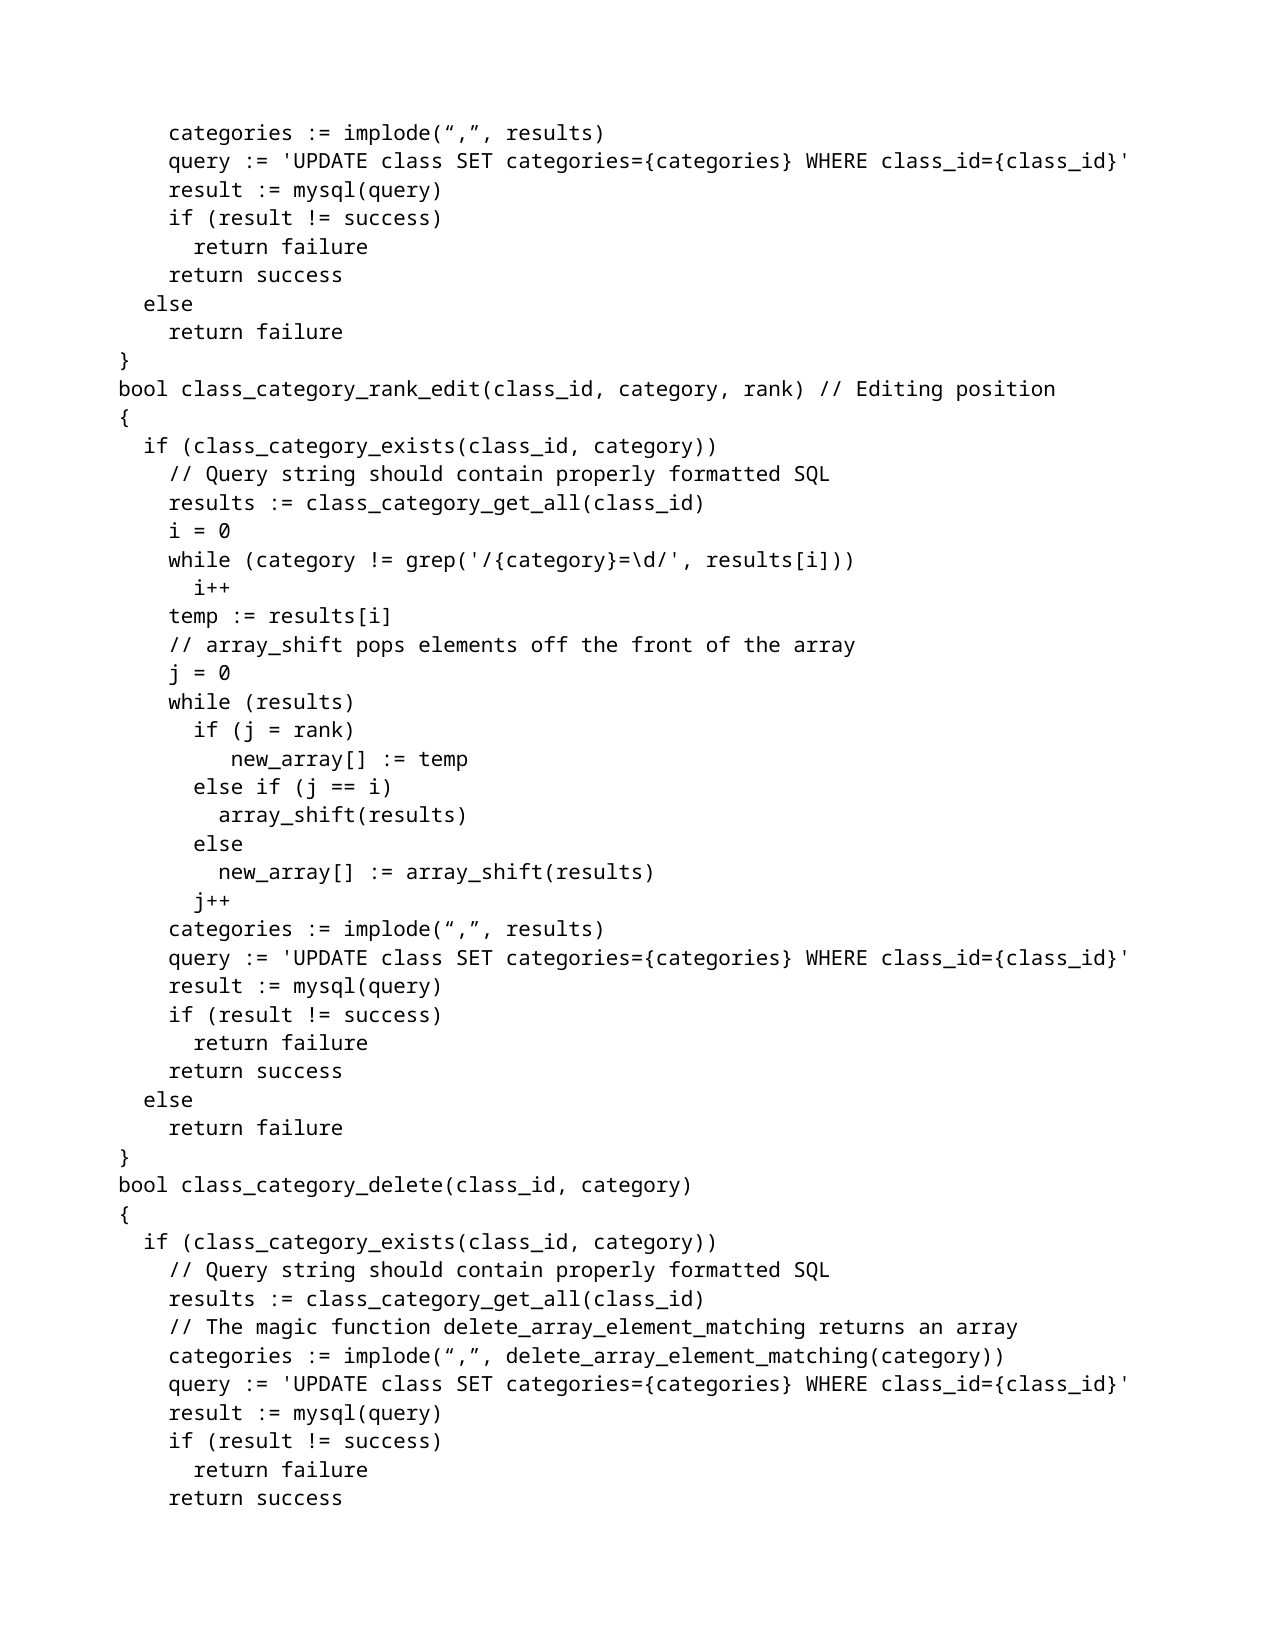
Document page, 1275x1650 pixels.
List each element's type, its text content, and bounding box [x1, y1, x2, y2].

text results := class_category_get_all(class_id) [118, 1284, 1157, 1312]
text } [118, 1142, 1157, 1170]
text new_array[] := array_shift(results) [118, 857, 1157, 886]
text { [118, 1199, 1157, 1227]
text return failure [118, 1113, 1157, 1142]
text // array_shift pops elements off the front of the array [118, 630, 1157, 658]
text j = 0 [118, 658, 1157, 687]
text return failure [118, 317, 1157, 346]
text return failure [118, 1028, 1157, 1057]
text while (results) [118, 687, 1157, 715]
text else if (j == i) [118, 772, 1157, 801]
text categories := implode(“,”, delete_array_element_matching(category)) [118, 1341, 1157, 1369]
text return success [118, 1483, 1157, 1512]
text else [118, 829, 1157, 857]
text if (result != success) [118, 1000, 1157, 1028]
text while (category != grep('/{category}=\d/', results[i])) [118, 545, 1157, 573]
text else [118, 289, 1157, 317]
text // Query string should contain properly formatted SQL [118, 459, 1157, 488]
text if (j = rank) [118, 715, 1157, 744]
text return success [118, 1057, 1157, 1085]
text if (result != success) [118, 203, 1157, 232]
text new_array[] := temp [118, 744, 1157, 772]
text j++ [118, 886, 1157, 914]
text bool class_category_delete(class_id, category) [118, 1170, 1157, 1199]
text } [118, 346, 1157, 374]
text i = 0 [118, 516, 1157, 545]
text { [118, 402, 1157, 431]
text categories := implode(“,”, results) [118, 914, 1157, 943]
text result := mysql(query) [118, 971, 1157, 1000]
text return failure [118, 1455, 1157, 1483]
text if (result != success) [118, 1426, 1157, 1455]
text if (class_category_exists(class_id, category)) [118, 1227, 1157, 1256]
text query := 'UPDATE class SET categories={categories} WHERE class_id={class_id}' [118, 943, 1157, 971]
text i++ [118, 573, 1157, 602]
text results := class_category_get_all(class_id) [118, 488, 1157, 516]
text return failure [118, 232, 1157, 260]
text else [118, 1085, 1157, 1113]
text query := 'UPDATE class SET categories={categories} WHERE class_id={class_id}' [118, 147, 1157, 175]
text // Query string should contain properly formatted SQL [118, 1256, 1157, 1284]
text result := mysql(query) [118, 175, 1157, 203]
text return success [118, 260, 1157, 289]
text result := mysql(query) [118, 1398, 1157, 1426]
text temp := results[i] [118, 602, 1157, 630]
text query := 'UPDATE class SET categories={categories} WHERE class_id={class_id}' [118, 1369, 1157, 1398]
text // The magic function delete_array_element_matching returns an array [118, 1312, 1157, 1341]
text categories := implode(“,”, results) [118, 118, 1157, 147]
text bool class_category_rank_edit(class_id, category, rank) // Editing position [118, 374, 1157, 402]
text if (class_category_exists(class_id, category)) [118, 431, 1157, 459]
text array_shift(results) [118, 801, 1157, 829]
